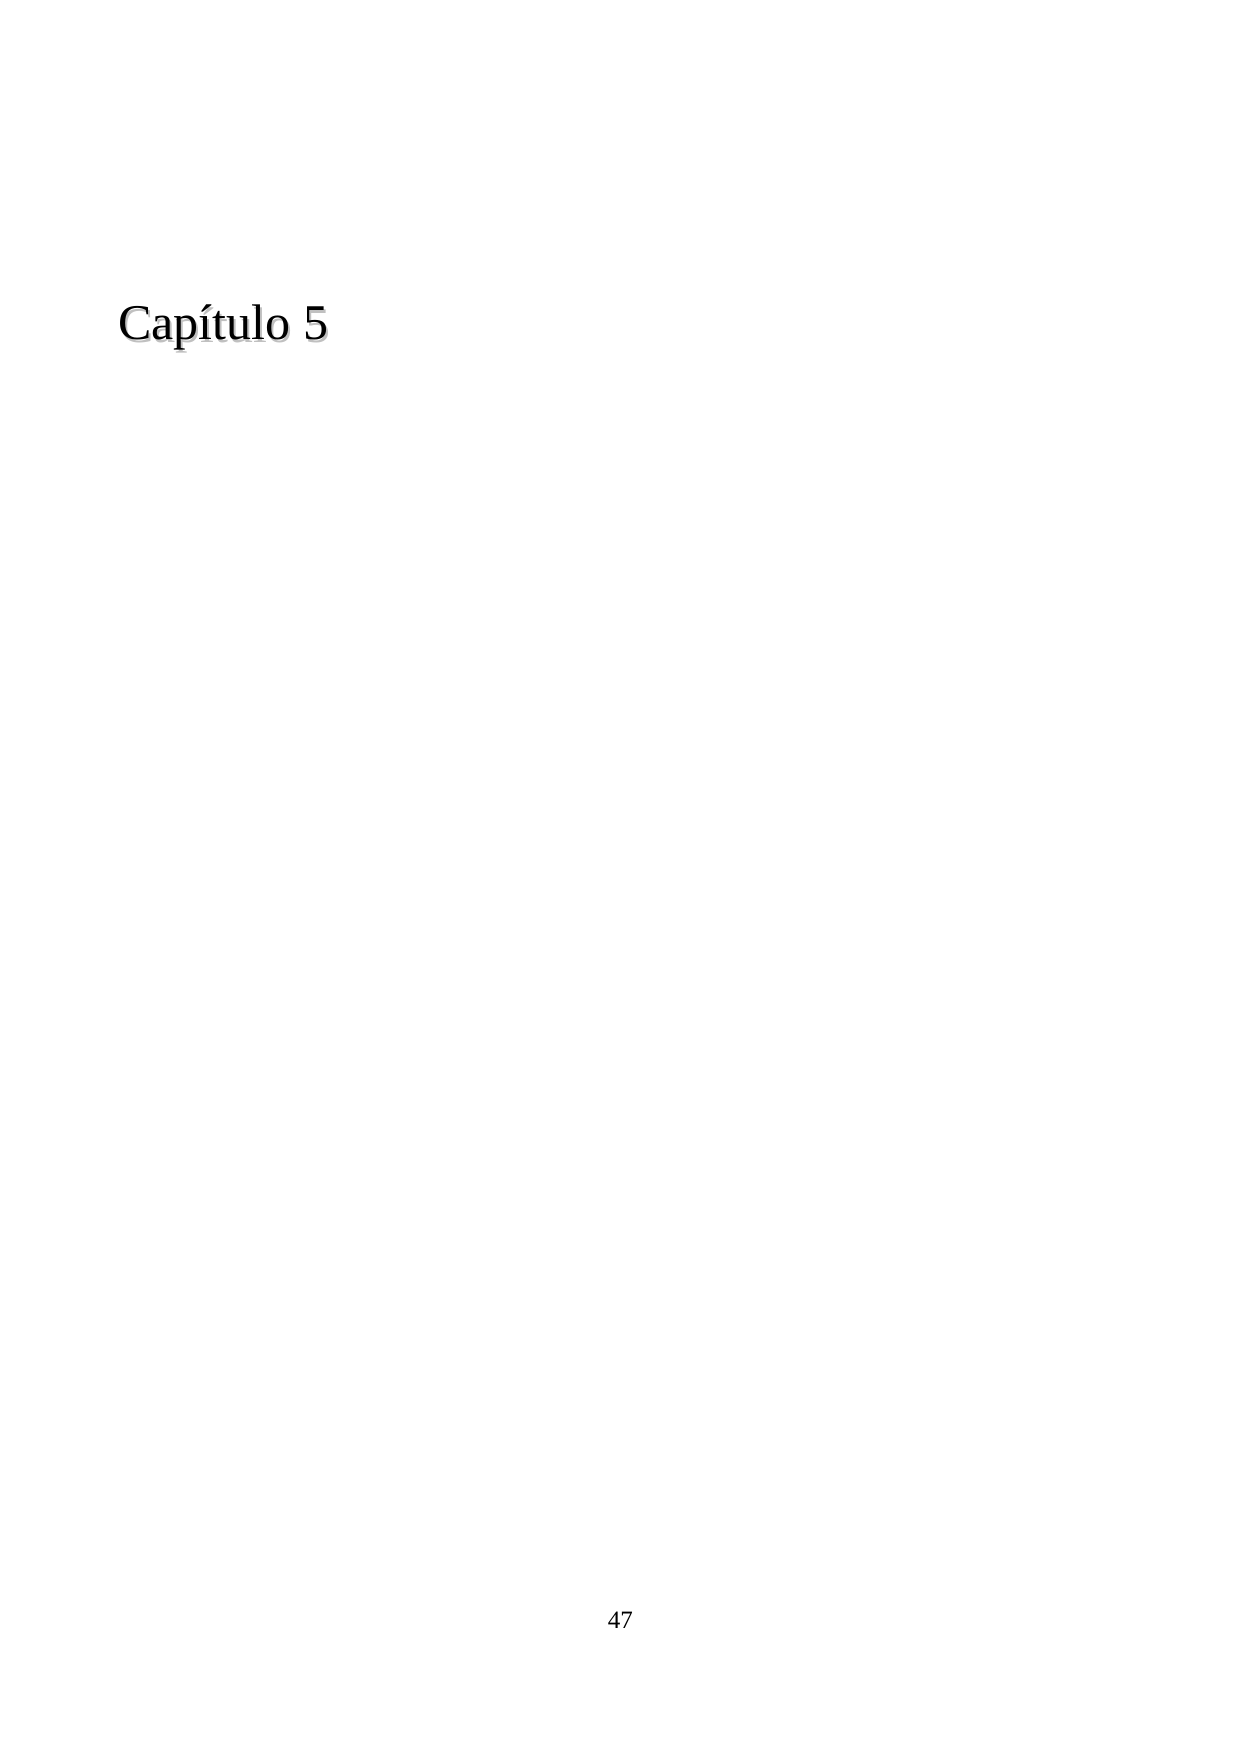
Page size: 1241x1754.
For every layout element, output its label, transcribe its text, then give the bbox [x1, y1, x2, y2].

text Capítulo 5 [118, 295, 1122, 351]
